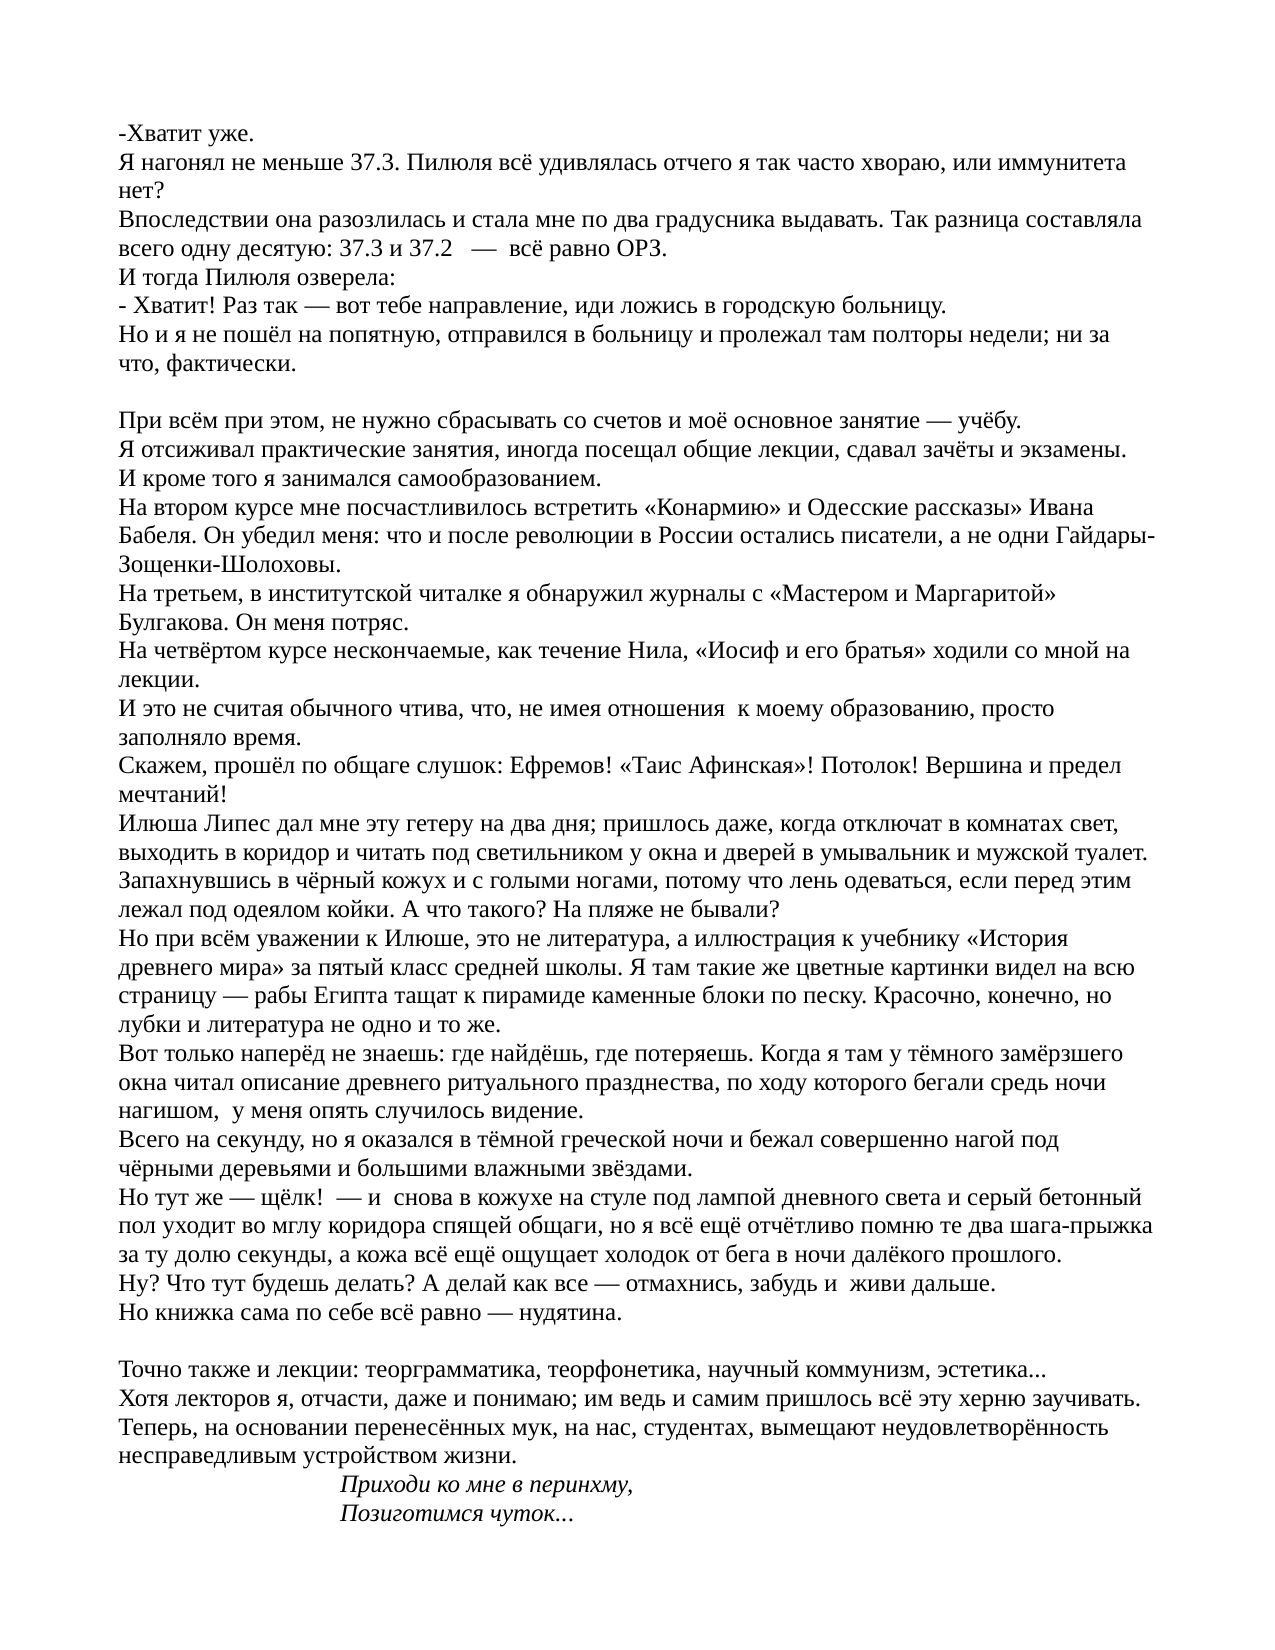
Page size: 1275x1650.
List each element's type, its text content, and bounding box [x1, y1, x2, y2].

text Скажем, прошёл по общаге слушок: Ефремов! «Таис Афинская»! Потолок! Вершина и предел мечтаний! [118, 751, 1157, 808]
text На третьем, в институтской читалке я обнаружил журналы с «Мастером и Маргаритой» Булгакова. Он меня потряс. [118, 578, 1157, 636]
text Всего на секунду, но я оказался в тёмной греческой ночи и бежал совершенно нагой под чёрными деревьями и большими влажными звёздами. [118, 1124, 1157, 1182]
text Ну? Что тут будешь делать? А делай как все — отмахнись, забудь и живи дальше. [118, 1268, 1157, 1297]
text И кроме того я занимался самообразованием. [118, 463, 1157, 492]
text Но при всём уважении к Илюше, это не литература, а иллюстрация к учебнику «История древнего мира» за пятый класс средней школы. Я там такие же цветные картинки видел на всю страницу — рабы Египта тащат к пирамиде каменные блоки по песку. Красочно, конечно, но лубки и литература не одно и то же. [118, 923, 1157, 1038]
text Я отсиживал практические занятия, иногда посещал общие лекции, сдавал зачёты и экзамены. [118, 434, 1157, 463]
text Впоследствии она разозлилась и стала мне по два градусника выдавать. Так разница составляла всего одну десятую: 37.3 и 37.2 — всё равно ОРЗ. [118, 204, 1157, 262]
text Но и я не пошёл на попятную, отправился в больницу и пролежал там полторы недели; ни за что, фактически. [118, 319, 1157, 377]
text На четвёртом курсе нескончаемые, как течение Нила, «Иосиф и его братья» ходили со мной на лекции. [118, 636, 1157, 693]
text Но книжка сама по себе всё равно — нудятина. [118, 1297, 1157, 1326]
text И это не считая обычного чтива, что, не имея отношения к моему образованию, просто заполняло время. [118, 693, 1157, 751]
text Хотя лекторов я, отчасти, даже и понимаю; им ведь и самим пришлось всё эту херню заучивать. Теперь, на основании перенесённых мук, на нас, студентах, вымещают неудовлетворённость несправедливым устройством жизни. [118, 1383, 1157, 1469]
text Илюша Липес дал мне эту гетеру на два дня; пришлось даже, когда отключат в комнатах свет, выходить в коридор и читать под светильником у окна и дверей в умывальник и мужской туалет. Запахнувшись в чёрный кожух и с голыми ногами, потому что лень одеваться, если перед этим лежал под одеялом койки. А что такого? На пляже не бывали? [118, 808, 1157, 923]
text Позиготимся чуток... [118, 1498, 1157, 1527]
text На втором курсе мне посчастливилось встретить «Конармию» и Одесские рассказы» Ивана Бабеля. Он убедил меня: что и после революции в России остались писатели, а не одни Гайдары-Зощенки-Шолоховы. [118, 492, 1157, 578]
text -Хватит уже. [118, 118, 1157, 147]
text Но тут же — щёлк! — и снова в кожухе на стуле под лампой дневного света и серый бетонный пол уходит во мглу коридора спящей общаги, но я всё ещё отчётливо помню те два шага-прыжка за ту долю секунды, а кожа всё ещё ощущает холодок от бега в ночи далёкого прошлого. [118, 1182, 1157, 1268]
text При всём при этом, не нужно сбрасывать со счетов и моё основное занятие — учёбу. [118, 406, 1157, 434]
text Точно также и лекции: теорграмматика, теорфонетика, научный коммунизм, эстетика... [118, 1354, 1157, 1383]
text Я нагонял не меньше 37.3. Пилюля всё удивлялась отчего я так часто хвораю, или иммунитета нет? [118, 147, 1157, 204]
text - Хватит! Раз так — вот тебе направление, иди ложись в городскую больницу. [118, 291, 1157, 319]
text Вот только наперёд не знаешь: где найдёшь, где потеряешь. Когда я там у тёмного замёрзшего окна читал описание древнего ритуального празднества, по ходу которого бегали средь ночи нагишом, у меня опять случилось видение. [118, 1038, 1157, 1124]
text Приходи ко мне в перинхму, [118, 1469, 1157, 1498]
text И тогда Пилюля озверела: [118, 262, 1157, 291]
